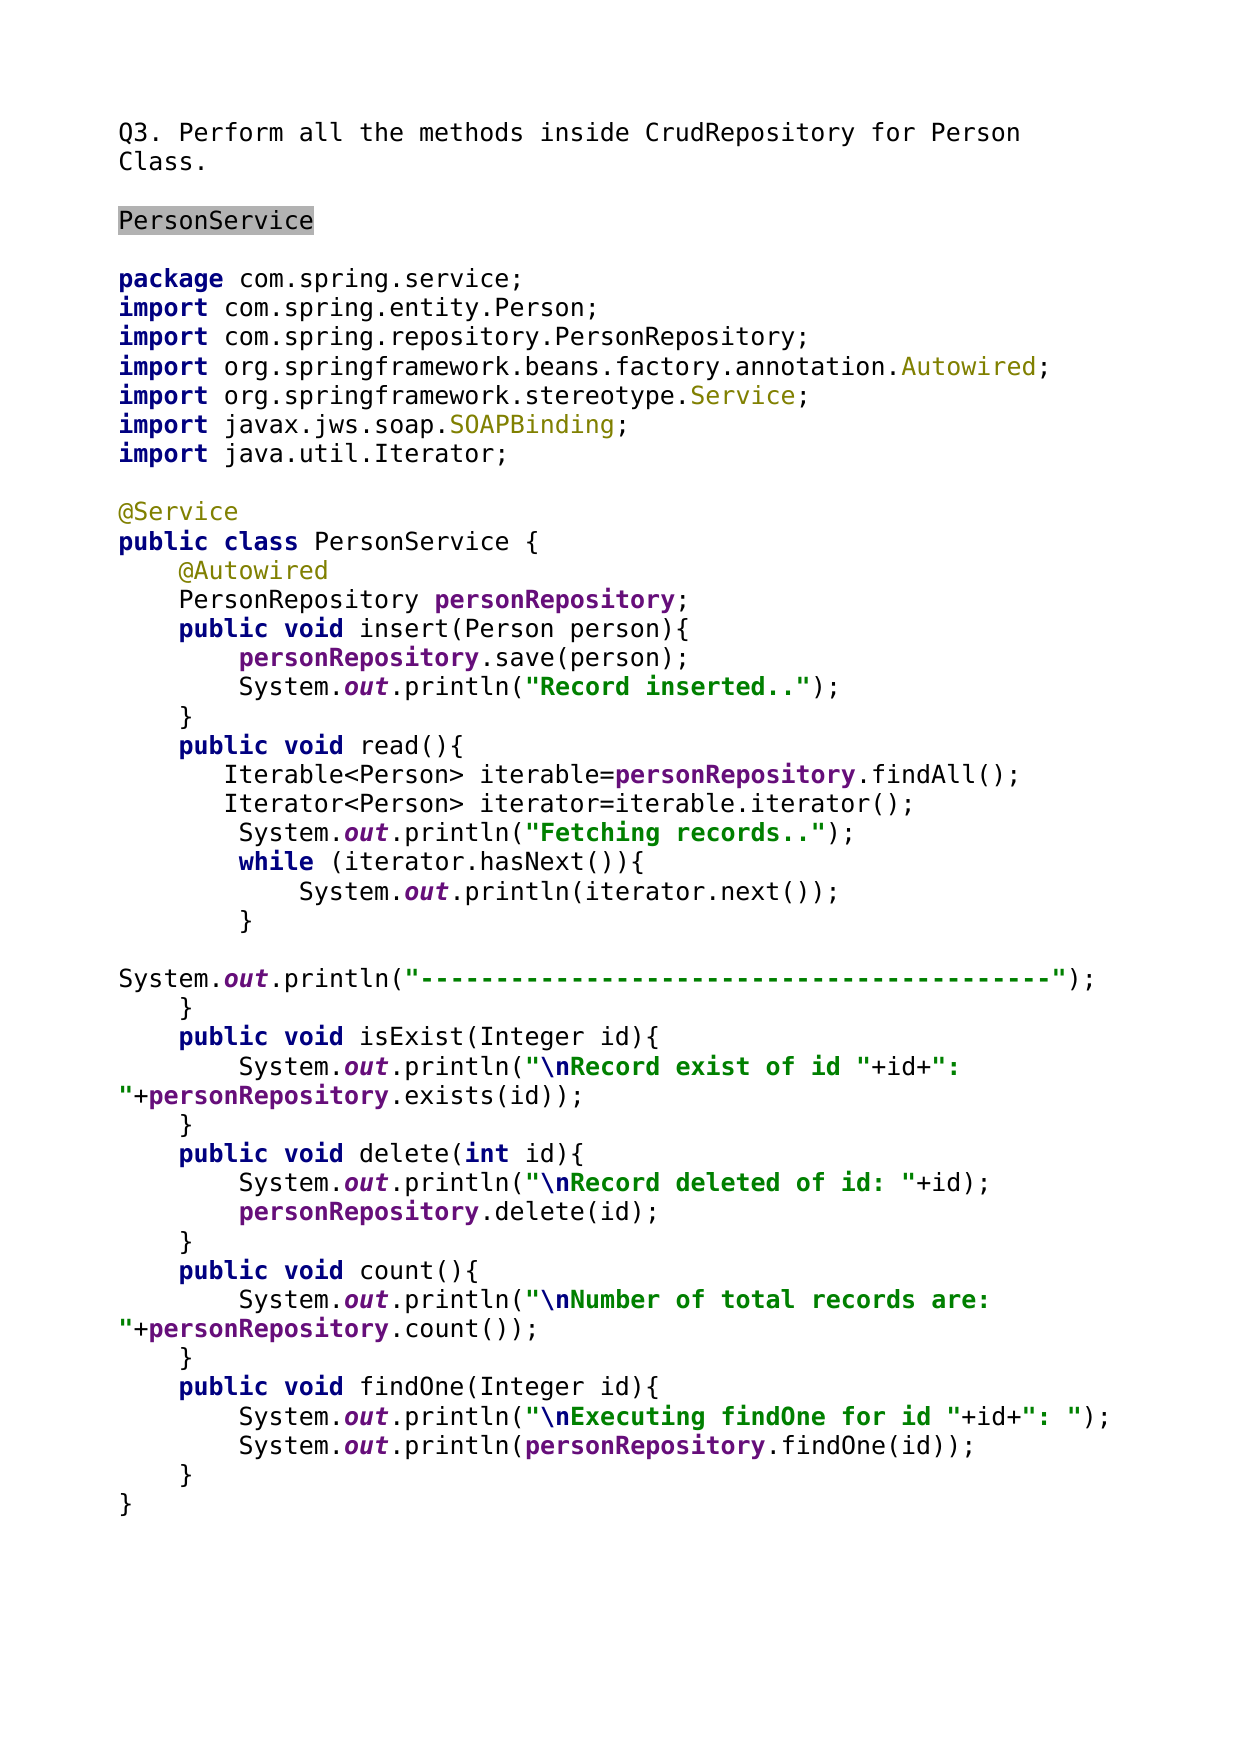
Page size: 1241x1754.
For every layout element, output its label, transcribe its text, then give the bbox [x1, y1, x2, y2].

text System.out.println("Fetching records.."); [118, 818, 1122, 848]
text System.out.println(iterator.next()); [118, 877, 1122, 906]
text public class PersonService { [118, 527, 1122, 556]
text while (iterator.hasNext()){ [118, 848, 1122, 877]
text System.out.println("\nRecord exist of id "+id+": "+personRepository.exists(id)); [118, 1052, 1122, 1110]
text } [118, 1489, 1122, 1518]
text System.out.println("\nExecuting findOne for id "+id+": "); [118, 1402, 1122, 1431]
text PersonService [118, 206, 1122, 235]
text } [118, 702, 1122, 731]
text public void count(){ [118, 1256, 1122, 1285]
text } [118, 906, 1122, 935]
text } [118, 1110, 1122, 1139]
text public void findOne(Integer id){ [118, 1373, 1122, 1402]
text personRepository.save(person); [118, 643, 1122, 673]
text import org.springframework.stereotype.Service; [118, 381, 1122, 410]
text } [118, 1343, 1122, 1373]
text @Service [118, 498, 1122, 527]
text Iterable<Person> iterable=personRepository.findAll(); [118, 760, 1122, 789]
text import java.util.Iterator; [118, 439, 1122, 468]
text Q3. Perform all the methods inside CrudRepository for Person Class. [118, 118, 1122, 176]
text personRepository.delete(id); [118, 1198, 1122, 1227]
text } [118, 993, 1122, 1023]
text PersonRepository personRepository; [118, 585, 1122, 614]
text import com.spring.entity.Person; [118, 293, 1122, 323]
text System.out.println(personRepository.findOne(id)); [118, 1431, 1122, 1460]
text } [118, 1227, 1122, 1256]
text package com.spring.service; [118, 264, 1122, 293]
text } [118, 1460, 1122, 1489]
text import com.spring.repository.PersonRepository; [118, 323, 1122, 352]
text import org.springframework.beans.factory.annotation.Autowired; [118, 352, 1122, 381]
text System.out.println("Record inserted.."); [118, 673, 1122, 702]
text System.out.println("------------------------------------------"); [118, 935, 1122, 993]
text import javax.jws.soap.SOAPBinding; [118, 410, 1122, 439]
text public void insert(Person person){ [118, 614, 1122, 643]
text public void delete(int id){ [118, 1139, 1122, 1168]
text System.out.println("\nNumber of total records are: "+personRepository.count()); [118, 1285, 1122, 1343]
text public void isExist(Integer id){ [118, 1023, 1122, 1052]
text public void read(){ [118, 731, 1122, 760]
text @Autowired [118, 556, 1122, 585]
text Iterator<Person> iterator=iterable.iterator(); [118, 789, 1122, 818]
text System.out.println("\nRecord deleted of id: "+id); [118, 1168, 1122, 1198]
